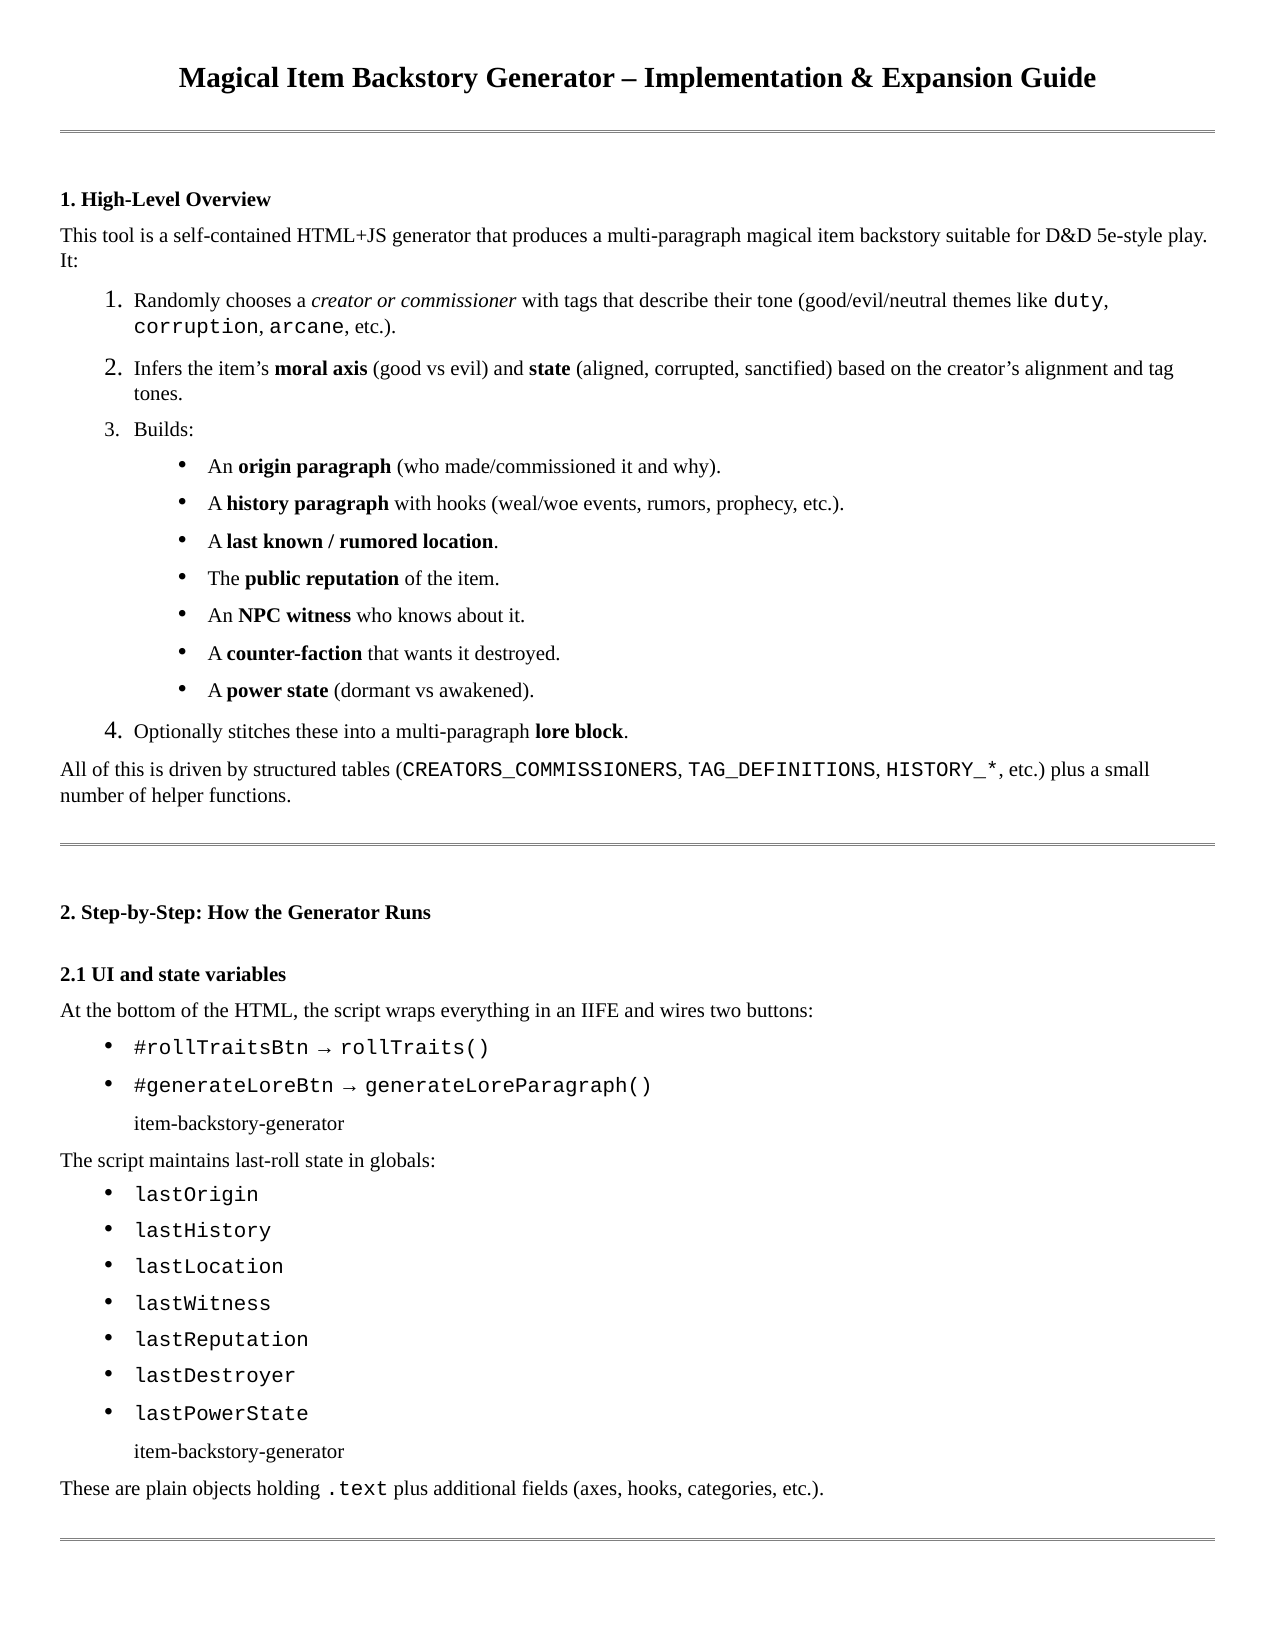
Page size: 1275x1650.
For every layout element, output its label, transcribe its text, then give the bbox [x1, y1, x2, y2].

list lastOrigin [104, 1184, 1215, 1208]
text These are plain objects holding .text plus additional fields (axes, hooks, categories, etc.). [60, 1476, 1215, 1502]
subtitle 1. High-Level Overview [60, 187, 1215, 211]
list A power state (dormant vs awakened). [178, 678, 1215, 703]
list #generateLoreBtn → generateLoreParagraph() [104, 1073, 1215, 1098]
list A last known / rumored location. [178, 528, 1215, 553]
text At the bottom of the HTML, the script wraps everything in an IIFE and wires two buttons: [60, 998, 1215, 1022]
subtitle 2.1 UI and state variables [60, 961, 1215, 986]
list Builds: [104, 417, 1215, 441]
list Optionally stitches these into a multi-paragraph lore block. [104, 716, 1215, 744]
text The script maintains last-roll state in globals: [60, 1148, 1215, 1172]
list lastWitness [104, 1293, 1215, 1316]
list Infers the item’s moral axis (good vs evil) and state (aligned, corrupted, sanctified) based on the creator’s alignment and tag tones. [104, 352, 1215, 405]
list Randomly chooses a creator or commissioner with tags that describe their tone (good/evil/neutral themes like duty, corruption, arcane, etc.). [104, 284, 1215, 339]
text All of this is driven by structured tables (CREATORS_COMMISSIONERS, TAG_DEFINITIONS, HISTORY_*, etc.) plus a small number of helper functions. [60, 757, 1215, 807]
list A history paragraph with hooks (weal/woe events, rumors, prophecy, etc.). [178, 491, 1215, 516]
list An NPC witness who knows about it. [178, 603, 1215, 628]
text Magical Item Backstory Generator – Implementation & Expansion Guide [60, 60, 1215, 93]
list The public reputation of the item. [178, 566, 1215, 591]
list lastHistory [104, 1220, 1215, 1244]
list A counter-faction that wants it destroyed. [178, 641, 1215, 666]
list lastDestroyer [104, 1365, 1215, 1388]
text This tool is a self-contained HTML+JS generator that produces a multi-paragraph magical item backstory suitable for D&D 5e-style play. It: [60, 223, 1215, 272]
list item-backstory-generator [104, 1439, 1215, 1463]
list item-backstory-generator [104, 1111, 1215, 1135]
list lastReputation [104, 1329, 1215, 1352]
subtitle 2. Step-by-Step: How the Generator Runs [60, 900, 1215, 924]
list lastLocation [104, 1256, 1215, 1280]
list #rollTraitsBtn → rollTraits() [104, 1034, 1215, 1060]
list lastPowerState [104, 1401, 1215, 1427]
list An origin paragraph (who made/commissioned it and why). [178, 454, 1215, 479]
